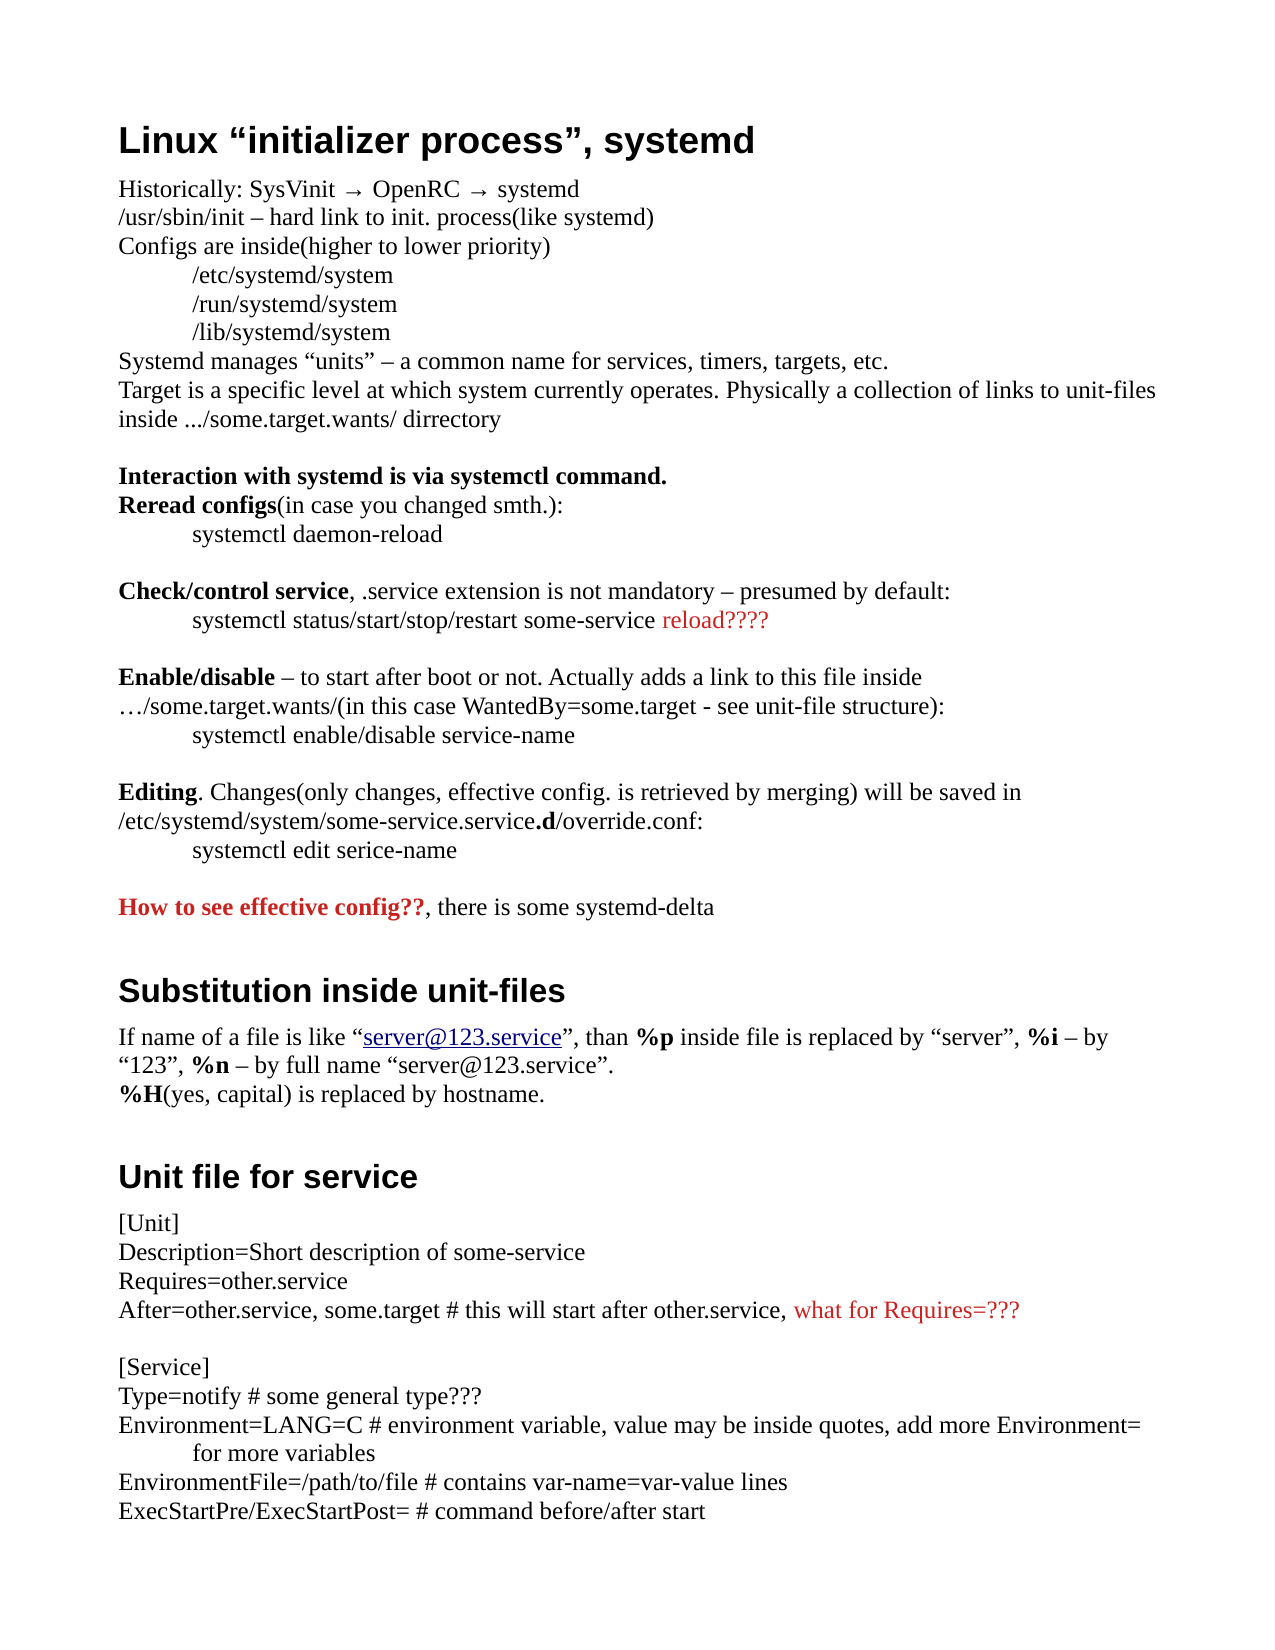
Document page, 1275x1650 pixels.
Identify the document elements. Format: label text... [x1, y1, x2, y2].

subtitle Substitution inside unit-files [118, 971, 1157, 1009]
text EnvironmentFile=/path/to/file # contains var-name=var-value lines [118, 1467, 1157, 1496]
text Description=Short description of some-service [118, 1237, 1157, 1266]
text Configs are inside(higher to lower priority) [118, 231, 1157, 260]
subtitle Linux “initializer process”, systemd [118, 118, 1157, 161]
subtitle Unit file for service [118, 1158, 1157, 1196]
text /run/systemd/system [118, 289, 1157, 317]
text How to see effective config??, there is some systemd-delta [118, 892, 1157, 921]
text systemctl daemon-reload [118, 519, 1157, 547]
text Historically: SysVinit → OpenRC → systemd [118, 174, 1157, 202]
text /lib/systemd/system [118, 317, 1157, 346]
text %H(yes, capital) is replaced by hostname. [118, 1079, 1157, 1108]
text Environment=LANG=C # environment variable, value may be inside quotes, add more Environment= for more variables [118, 1410, 1157, 1467]
text After=other.service, some.target # this will start after other.service, what for Requires=??? [118, 1295, 1157, 1323]
text /usr/sbin/init – hard link to init. process(like systemd) [118, 202, 1157, 231]
text systemctl status/start/stop/restart some-service reload???? [118, 605, 1157, 634]
text Enable/disable – to start after boot or not. Actually adds a link to this file inside …/some.target.wants/(in this case WantedBy=some.target - see unit-file structure): [118, 662, 1157, 720]
text Check/control service, .service extension is not mandatory – presumed by default: [118, 576, 1157, 605]
text Editing. Changes(only changes, effective config. is retrieved by merging) will be saved in /etc/systemd/system/some-service.service.d/override.conf: [118, 777, 1157, 835]
text Systemd manages “units” – a common name for services, timers, targets, etc. [118, 346, 1157, 375]
text Requires=other.service [118, 1266, 1157, 1295]
text systemctl edit serice-name [118, 835, 1157, 864]
text systemctl enable/disable service-name [118, 720, 1157, 749]
text ExecStartPre/ExecStartPost= # command before/after start [118, 1496, 1157, 1525]
text /etc/systemd/system [118, 260, 1157, 289]
text Interaction with systemd is via systemctl command. [118, 461, 1157, 490]
text Type=notify # some general type??? [118, 1381, 1157, 1410]
text Target is a specific level at which system currently operates. Physically a collection of links to unit-files inside .../some.target.wants/ dirrectory [118, 375, 1157, 432]
text [Unit] [118, 1208, 1157, 1237]
text Reread configs(in case you changed smth.): [118, 490, 1157, 519]
text If name of a file is like “server@123.service”, than %p inside file is replaced by “server”, %i – by “123”, %n – by full name “server@123.service”. [118, 1022, 1157, 1079]
text [Service] [118, 1352, 1157, 1381]
